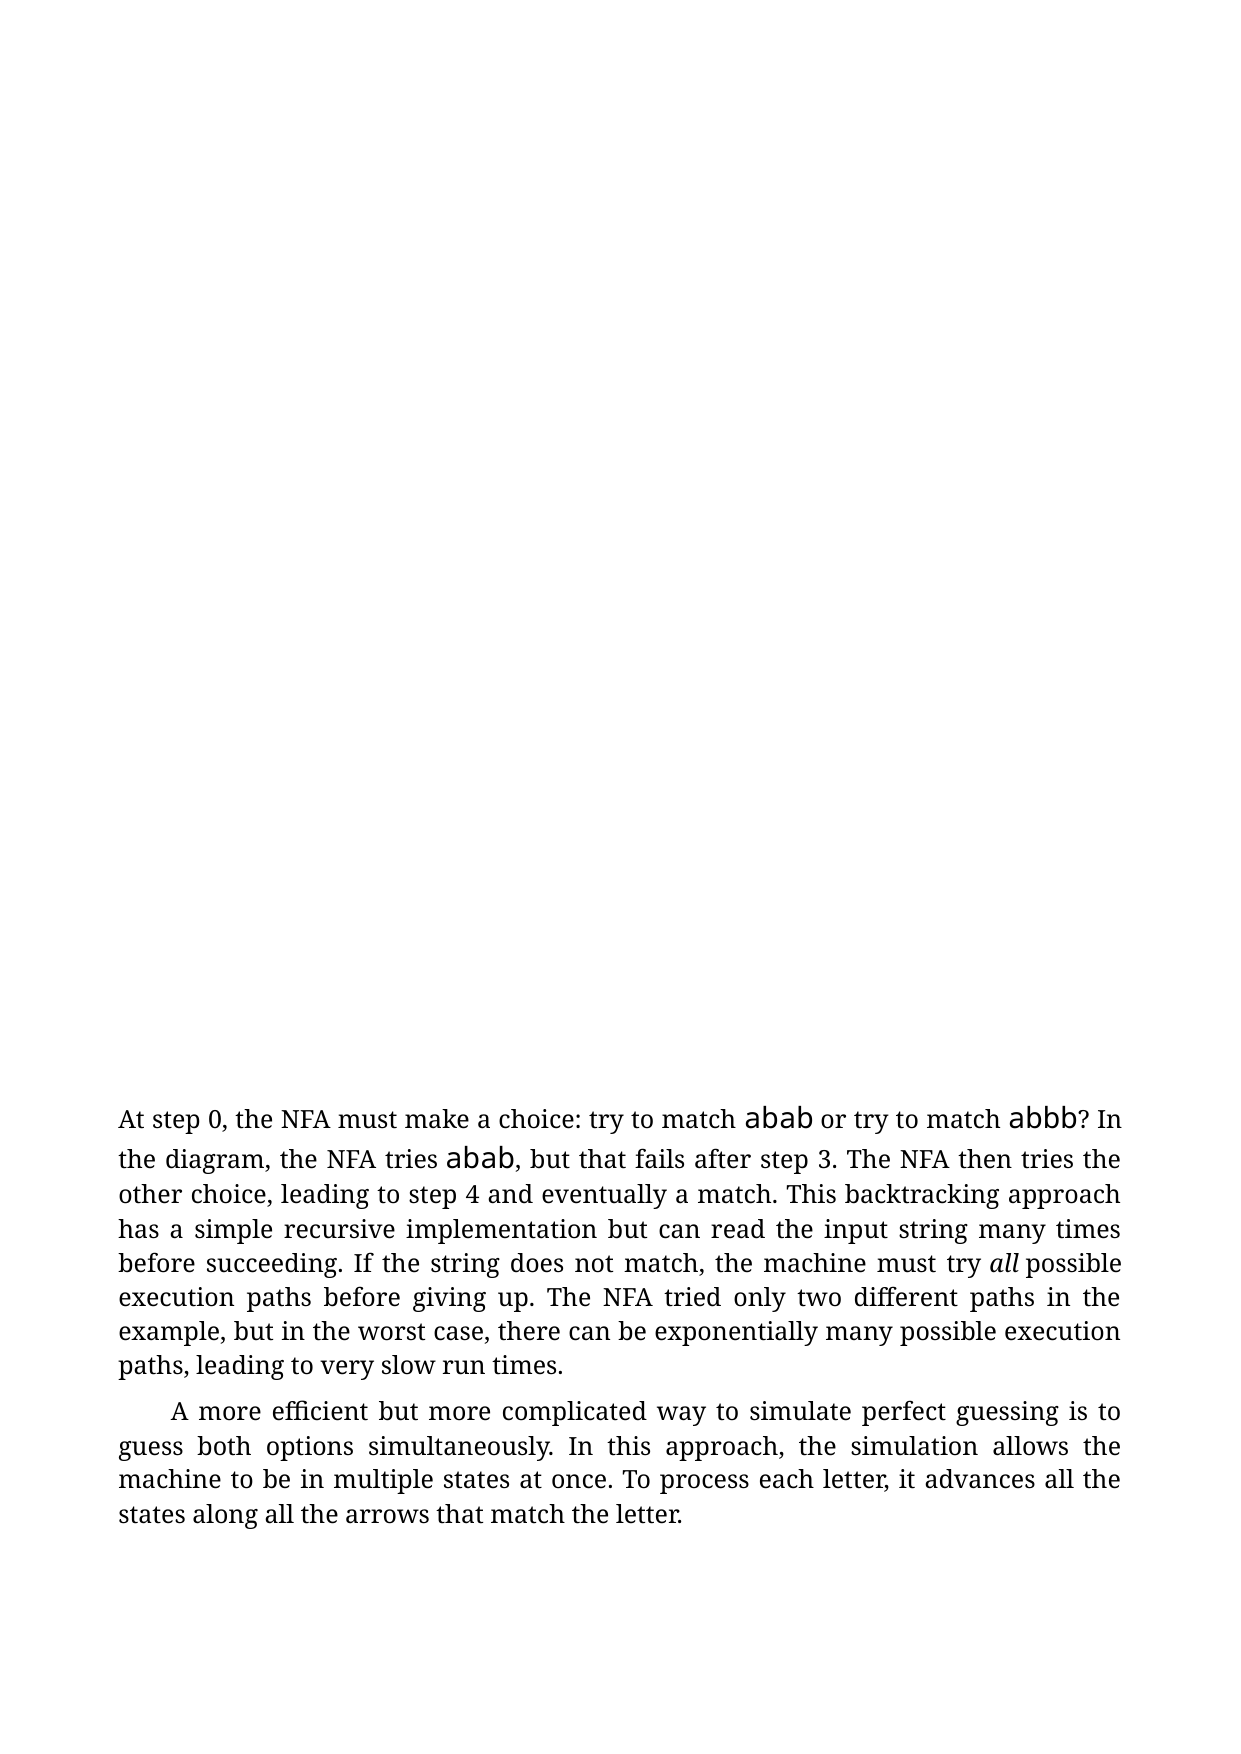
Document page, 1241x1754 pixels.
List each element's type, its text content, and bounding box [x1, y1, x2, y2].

text At step 0, the NFA must make a choice: try to match abab or try to match abbb? In the diagram, the NFA tries abab, but that fails after step 3. The NFA then tries the other choice, leading to step 4 and eventually a match. This backtracking approach has a simple recursive implementation but can read the input string many times before succeeding. If the string does not match, the machine must try all possible execution paths before giving up. The NFA tried only two different paths in the example, but in the worst case, there can be exponentially many possible execution paths, leading to very slow run times. [118, 1098, 1122, 1382]
text A more efficient but more complicated way to simulate perfect guessing is to guess both options simultaneously. In this approach, the simulation allows the machine to be in multiple states at once. To process each letter, it advances all the states along all the arrows that match the letter. [118, 1394, 1122, 1530]
